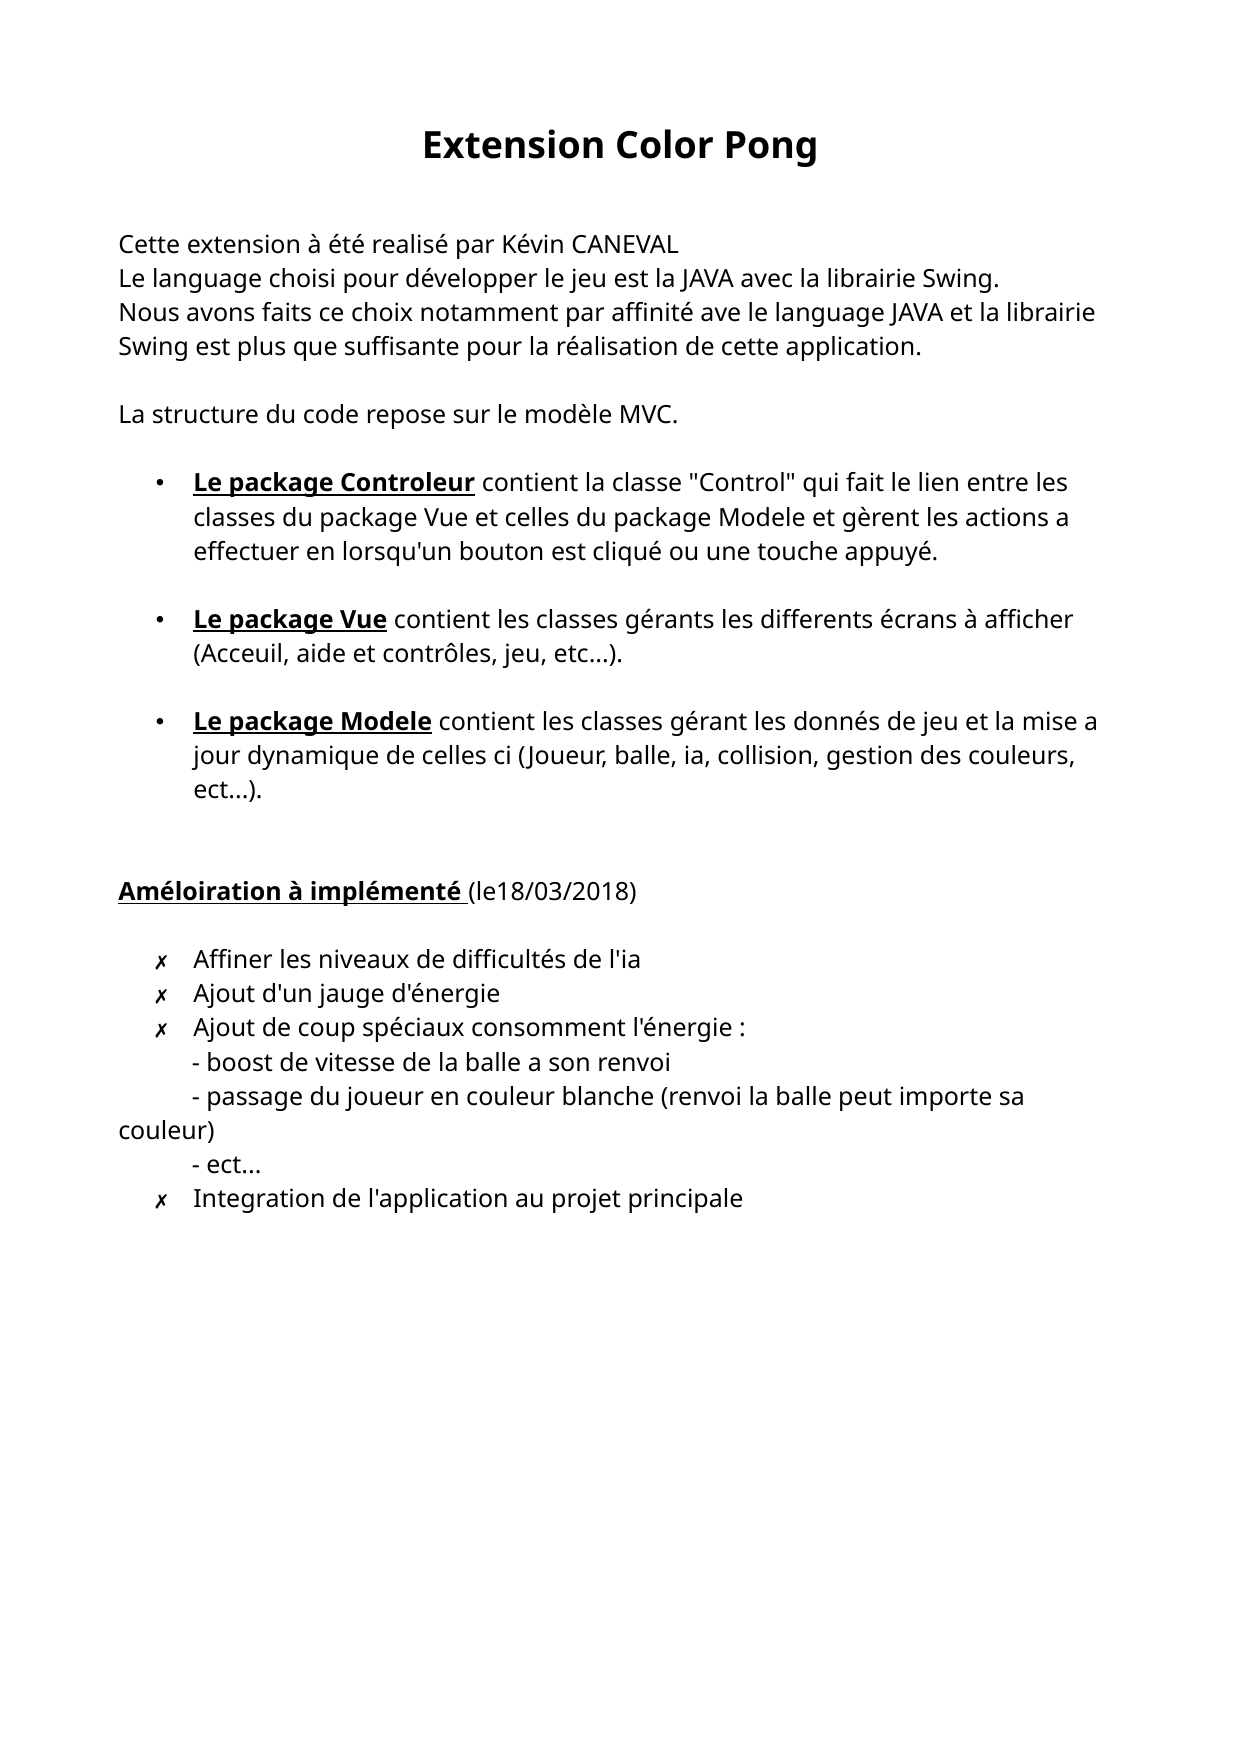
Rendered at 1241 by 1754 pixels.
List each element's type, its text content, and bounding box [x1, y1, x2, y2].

text Le language choisi pour développer le jeu est la JAVA avec la librairie Swing. [118, 261, 1122, 295]
text Cette extension à été realisé par Kévin CANEVAL [118, 227, 1122, 261]
text Améloiration à implémenté (le18/03/2018) [118, 874, 1122, 908]
list Affiner les niveaux de difficultés de l'ia [156, 942, 1122, 976]
text Nous avons faits ce choix notamment par affinité ave le language JAVA et la librairie Swing est plus que suffisante pour la réalisation de cette application. [118, 295, 1122, 363]
list Le package Controleur contient la classe "Control" qui fait le lien entre les classes du package Vue et celles du package Modele et gèrent les actions a effectuer en lorsqu'un bouton est cliqué ou une touche appuyé. [156, 465, 1122, 567]
list Le package Vue contient les classes gérants les differents écrans à afficher (Acceuil, aide et contrôles, jeu, etc...). [156, 601, 1122, 669]
text Extension Color Pong [118, 118, 1122, 169]
text La structure du code repose sur le modèle MVC. [118, 397, 1122, 431]
list Ajout d'un jauge d'énergie [156, 976, 1122, 1010]
list Integration de l'application au projet principale [156, 1180, 1122, 1214]
list Ajout de coup spéciaux consomment l'énergie : [156, 1010, 1122, 1044]
list Le package Modele contient les classes gérant les donnés de jeu et la mise a jour dynamique de celles ci (Joueur, balle, ia, collision, gestion des couleurs, ect...). [156, 703, 1122, 806]
text - boost de vitesse de la balle a son renvoi [118, 1044, 1122, 1078]
text - passage du joueur en couleur blanche (renvoi la balle peut importe sa couleur) [118, 1078, 1122, 1146]
text - ect... [118, 1146, 1122, 1180]
